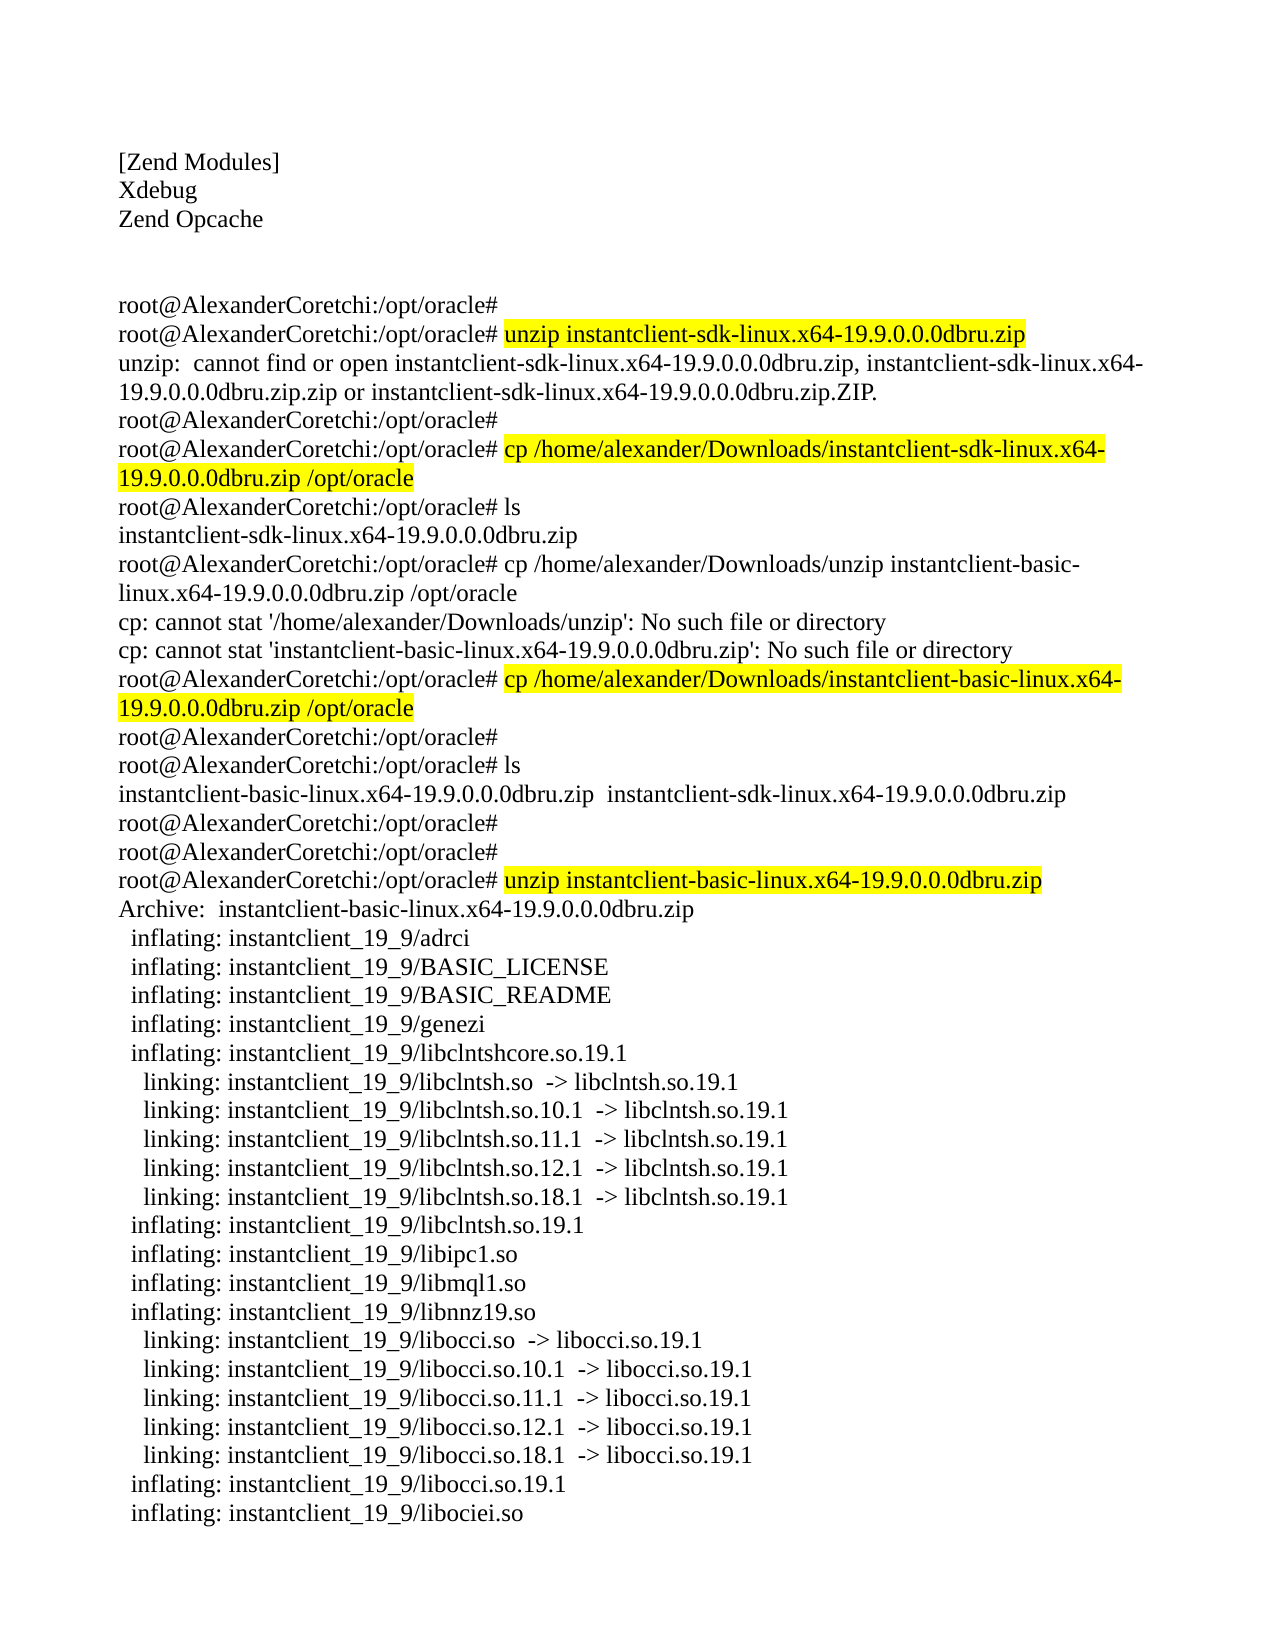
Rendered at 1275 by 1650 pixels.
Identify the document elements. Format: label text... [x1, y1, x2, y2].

text root@AlexanderCoretchi:/opt/oracle# cp /home/alexander/Downloads/instantclient-sdk-linux.x64-19.9.0.0.0dbru.zip /opt/oracle [118, 434, 1157, 492]
text inflating: instantclient_19_9/libocci.so.19.1 [118, 1469, 1157, 1498]
text root@AlexanderCoretchi:/opt/oracle# [118, 722, 1157, 751]
text inflating: instantclient_19_9/libipc1.so [118, 1239, 1157, 1268]
text root@AlexanderCoretchi:/opt/oracle# unzip instantclient-sdk-linux.x64-19.9.0.0.0dbru.zip [118, 319, 1157, 348]
text inflating: instantclient_19_9/libclntshcore.so.19.1 [118, 1038, 1157, 1067]
text instantclient-sdk-linux.x64-19.9.0.0.0dbru.zip [118, 521, 1157, 549]
text linking: instantclient_19_9/libclntsh.so.18.1 -> libclntsh.so.19.1 [118, 1182, 1157, 1211]
text linking: instantclient_19_9/libclntsh.so -> libclntsh.so.19.1 [118, 1067, 1157, 1096]
text linking: instantclient_19_9/libclntsh.so.11.1 -> libclntsh.so.19.1 [118, 1124, 1157, 1153]
text root@AlexanderCoretchi:/opt/oracle# ls [118, 492, 1157, 521]
text linking: instantclient_19_9/libocci.so.11.1 -> libocci.so.19.1 [118, 1383, 1157, 1412]
text [Zend Modules] [118, 147, 1157, 176]
text root@AlexanderCoretchi:/opt/oracle# cp /home/alexander/Downloads/unzip instantclient-basic-linux.x64-19.9.0.0.0dbru.zip /opt/oracle [118, 549, 1157, 607]
text cp: cannot stat 'instantclient-basic-linux.x64-19.9.0.0.0dbru.zip': No such file or directory [118, 636, 1157, 664]
text instantclient-basic-linux.x64-19.9.0.0.0dbru.zip instantclient-sdk-linux.x64-19.9.0.0.0dbru.zip [118, 779, 1157, 808]
text root@AlexanderCoretchi:/opt/oracle# unzip instantclient-basic-linux.x64-19.9.0.0.0dbru.zip [118, 866, 1157, 894]
text linking: instantclient_19_9/libocci.so -> libocci.so.19.1 [118, 1326, 1157, 1354]
text root@AlexanderCoretchi:/opt/oracle# [118, 406, 1157, 434]
text inflating: instantclient_19_9/libociei.so [118, 1498, 1157, 1527]
text linking: instantclient_19_9/libocci.so.18.1 -> libocci.so.19.1 [118, 1441, 1157, 1469]
text root@AlexanderCoretchi:/opt/oracle# [118, 291, 1157, 319]
text linking: instantclient_19_9/libclntsh.so.10.1 -> libclntsh.so.19.1 [118, 1096, 1157, 1124]
text Xdebug [118, 176, 1157, 204]
text inflating: instantclient_19_9/libmql1.so [118, 1268, 1157, 1297]
text Zend Opcache [118, 204, 1157, 233]
text Archive: instantclient-basic-linux.x64-19.9.0.0.0dbru.zip [118, 894, 1157, 923]
text inflating: instantclient_19_9/BASIC_LICENSE [118, 952, 1157, 981]
text root@AlexanderCoretchi:/opt/oracle# ls [118, 751, 1157, 779]
text cp: cannot stat '/home/alexander/Downloads/unzip': No such file or directory [118, 607, 1157, 636]
text inflating: instantclient_19_9/BASIC_README [118, 981, 1157, 1009]
text root@AlexanderCoretchi:/opt/oracle# [118, 837, 1157, 866]
text linking: instantclient_19_9/libocci.so.10.1 -> libocci.so.19.1 [118, 1354, 1157, 1383]
text inflating: instantclient_19_9/libnnz19.so [118, 1297, 1157, 1326]
text root@AlexanderCoretchi:/opt/oracle# cp /home/alexander/Downloads/instantclient-basic-linux.x64-19.9.0.0.0dbru.zip /opt/oracle [118, 664, 1157, 722]
text root@AlexanderCoretchi:/opt/oracle# [118, 808, 1157, 837]
text inflating: instantclient_19_9/libclntsh.so.19.1 [118, 1211, 1157, 1239]
text linking: instantclient_19_9/libclntsh.so.12.1 -> libclntsh.so.19.1 [118, 1153, 1157, 1182]
text inflating: instantclient_19_9/adrci [118, 923, 1157, 952]
text inflating: instantclient_19_9/genezi [118, 1009, 1157, 1038]
text linking: instantclient_19_9/libocci.so.12.1 -> libocci.so.19.1 [118, 1412, 1157, 1441]
text unzip: cannot find or open instantclient-sdk-linux.x64-19.9.0.0.0dbru.zip, instantclient-sdk-linux.x64-19.9.0.0.0dbru.zip.zip or instantclient-sdk-linux.x64-19.9.0.0.0dbru.zip.ZIP. [118, 348, 1157, 406]
